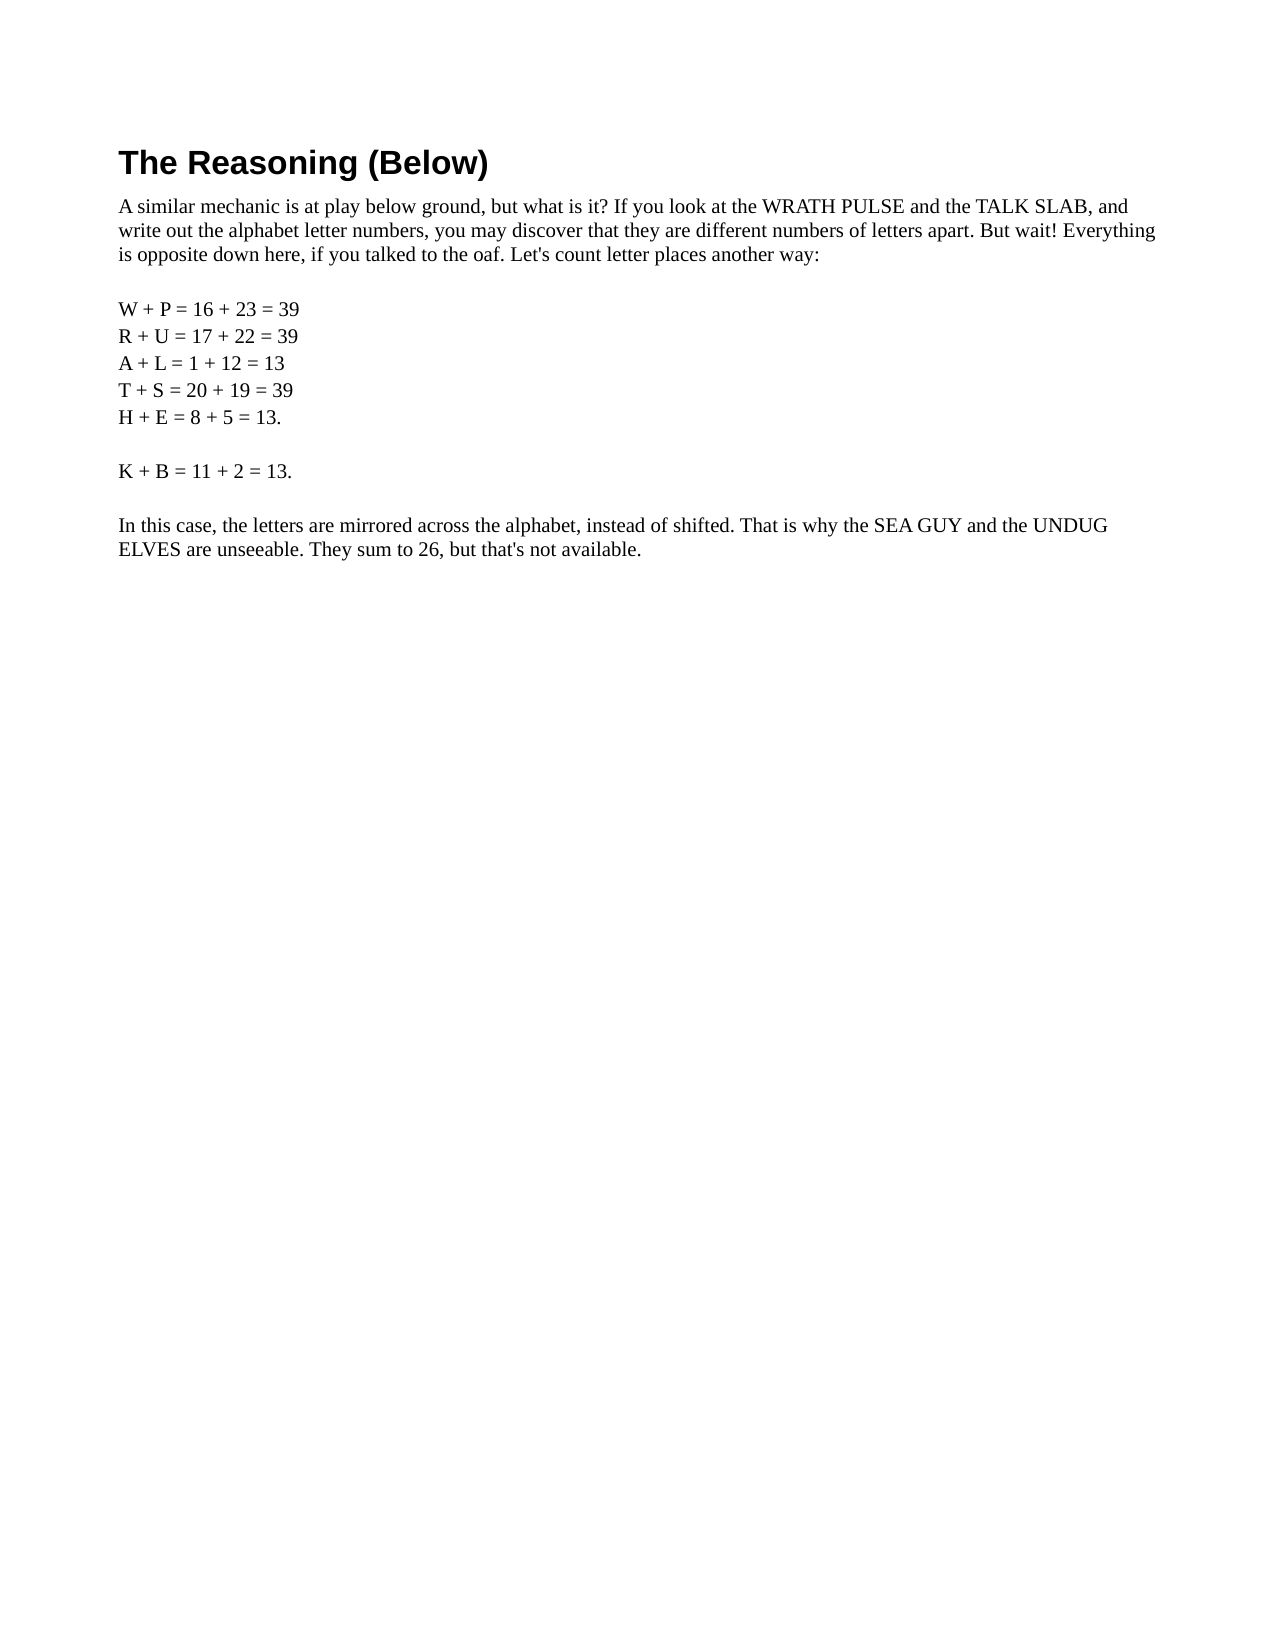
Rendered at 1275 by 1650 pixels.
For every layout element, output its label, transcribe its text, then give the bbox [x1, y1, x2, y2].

text R + U = 17 + 22 = 39 [118, 324, 1157, 348]
subtitle The Reasoning (Below) [118, 143, 1157, 182]
text In this case, the letters are mirrored across the alphabet, instead of shifted. That is why the SEA GUY and the UNDUG ELVES are unseeable. They sum to 26, but that's not available. [118, 513, 1157, 561]
text H + E = 8 + 5 = 13. [118, 405, 1157, 429]
text A + L = 1 + 12 = 13 [118, 351, 1157, 375]
text K + B = 11 + 2 = 13. [118, 459, 1157, 483]
text W + P = 16 + 23 = 39 [118, 297, 1157, 321]
text T + S = 20 + 19 = 39 [118, 378, 1157, 402]
text A similar mechanic is at play below ground, but what is it? If you look at the WRATH PULSE and the TALK SLAB, and write out the alphabet letter numbers, you may discover that they are different numbers of letters apart. But wait! Everything is opposite down here, if you talked to the oaf. Let's count letter places another way: [118, 194, 1157, 266]
